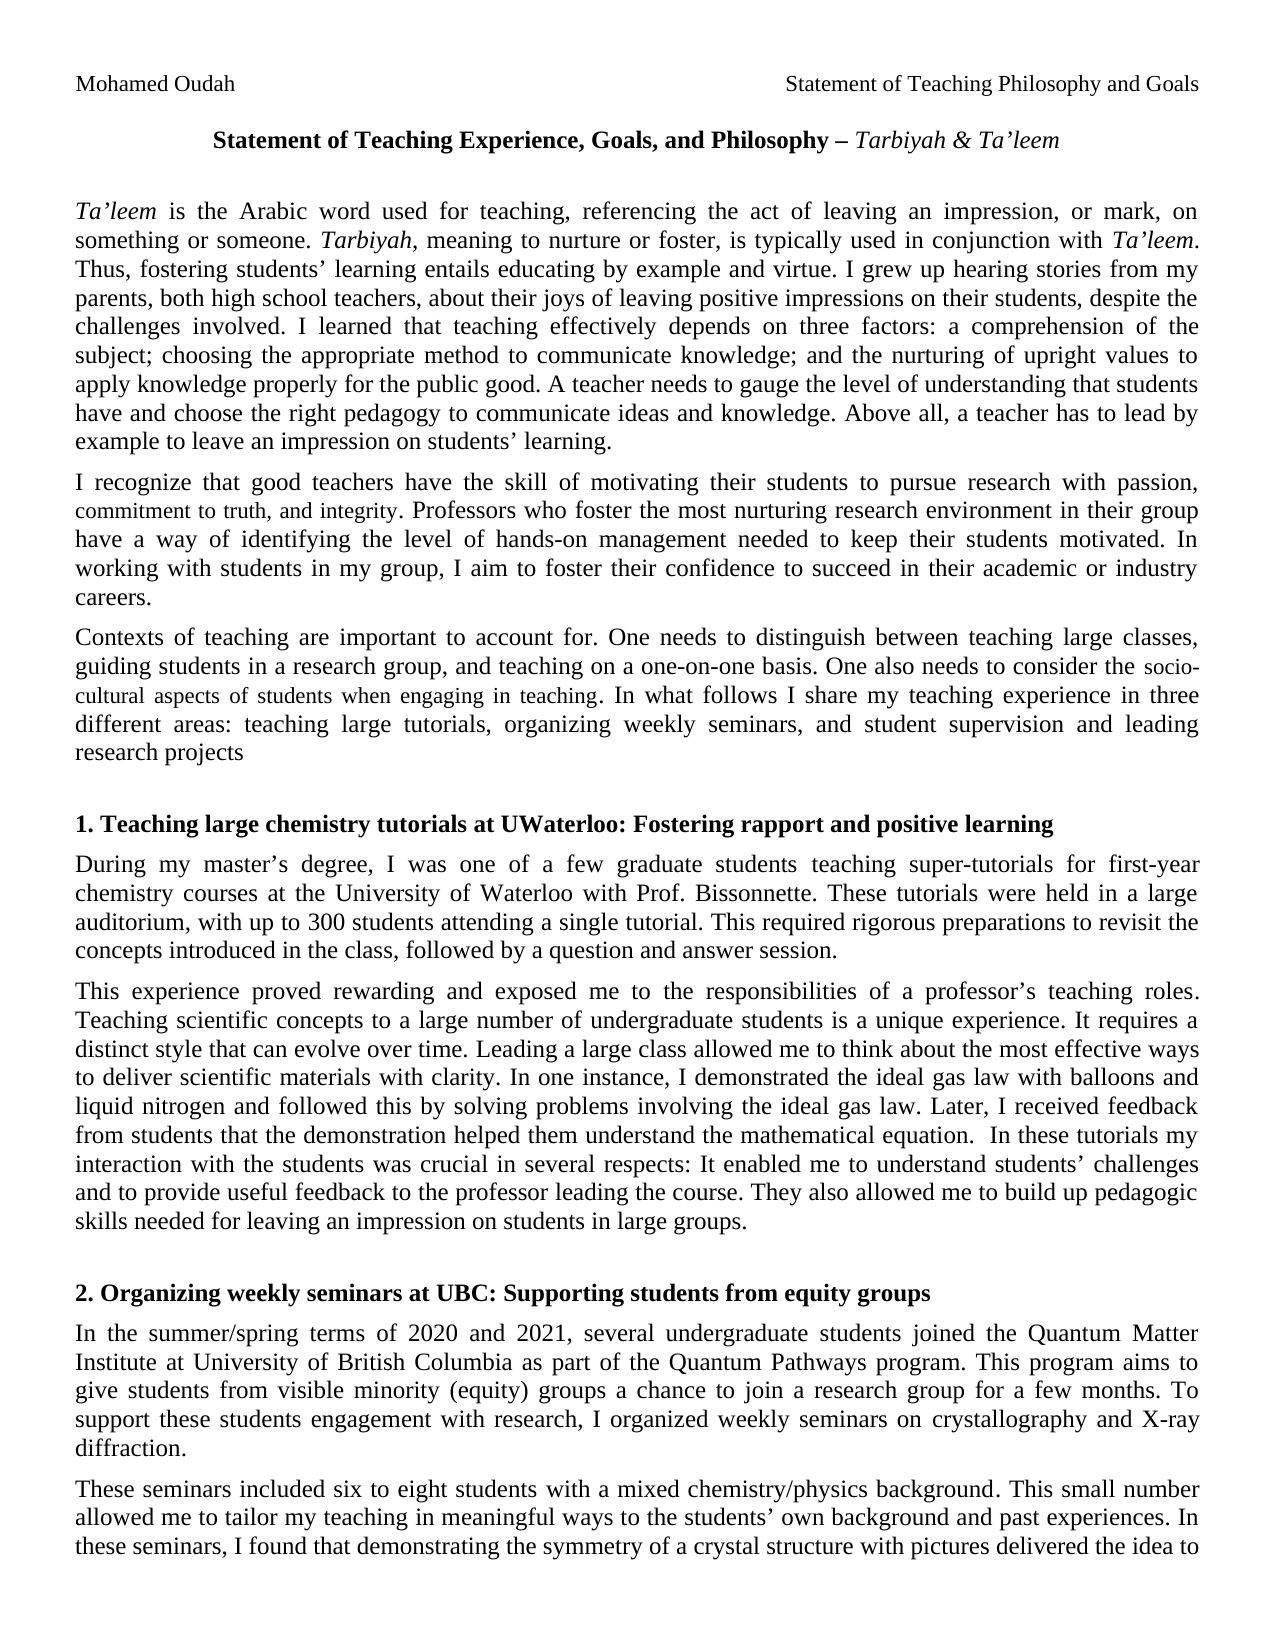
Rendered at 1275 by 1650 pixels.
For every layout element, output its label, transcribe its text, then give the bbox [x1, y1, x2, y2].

text During my master’s degree, I was one of a few graduate students teaching super-tutorials for first-year chemistry courses at the University of Waterloo with Prof. Bissonnette. These tutorials were held in a large auditorium, with up to 300 students attending a single tutorial. This required rigorous preparations to revisit the concepts introduced in the class, followed by a question and answer session. [75, 849, 1200, 964]
text This experience proved rewarding and exposed me to the responsibilities of a professor’s teaching roles. Teaching scientific concepts to a large number of undergraduate students is a unique experience. It requires a distinct style that can evolve over time. Leading a large class allowed me to think about the most effective ways to deliver scientific materials with clarity. In one instance, I demonstrated the ideal gas law with balloons and liquid nitrogen and followed this by solving problems involving the ideal gas law. Later, I received feedback from students that the demonstration helped them understand the mathematical equation. In these tutorials my interaction with the students was crucial in several respects: It enabled me to understand students’ challenges and to provide useful feedback to the professor leading the course. They also allowed me to build up pedagogic skills needed for leaving an impression on students in large groups. [75, 976, 1200, 1235]
text I recognize that good teachers have the skill of motivating their students to pursue research with passion, commitment to truth, and integrity. Professors who foster the most nurturing research environment in their group have a way of identifying the level of hands-on management needed to keep their students motivated. In working with students in my group, I aim to foster their confidence to succeed in their academic or industry careers. [75, 467, 1200, 611]
text Ta’leem is the Arabic word used for teaching, referencing the act of leaving an impression, or mark, on something or someone. Tarbiyah, meaning to nurture or foster, is typically used in conjunction with Ta’leem. Thus, fostering students’ learning entails educating by example and virtue. I grew up hearing stories from my parents, both high school teachers, about their joys of leaving positive impressions on their students, despite the challenges involved. I learned that teaching effectively depends on three factors: a comprehension of the subject; choosing the appropriate method to communicate knowledge; and the nurturing of upright values to apply knowledge properly for the public good. A teacher needs to gauge the level of understanding that students have and choose the right pedagogy to communicate ideas and knowledge. Above all, a teacher has to lead by example to leave an impression on students’ learning. [75, 196, 1200, 455]
text Statement of Teaching Experience, Goals, and Philosophy – Tarbiyah & Ta’leem [75, 125, 1200, 154]
text 2. Organizing weekly seminars at UBC: Supporting students from equity groups [75, 1278, 1200, 1306]
text Contexts of teaching are important to account for. One needs to distinguish between teaching large classes, guiding students in a research group, and teaching on a one-on-one basis. One also needs to consider the socio-cultural aspects of students when engaging in teaching. In what follows I share my teaching experience in three different areas: teaching large tutorials, organizing weekly seminars, and student supervision and leading research projects [75, 622, 1200, 766]
text 1. Teaching large chemistry tutorials at UWaterloo: Fostering rapport and positive learning [75, 809, 1200, 838]
text These seminars included six to eight students with a mixed chemistry/physics background. This small number allowed me to tailor my teaching in meaningful ways to the students’ own background and past experiences. In these seminars, I found that demonstrating the symmetry of a crystal structure with pictures delivered the idea to [75, 1474, 1200, 1560]
text In the summer/spring terms of 2020 and 2021, several undergraduate students joined the Quantum Matter Institute at University of British Columbia as part of the Quantum Pathways program. This program aims to give students from visible minority (equity) groups a chance to join a research group for a few months. To support these students engagement with research, I organized weekly seminars on crystallography and X-ray diffraction. [75, 1318, 1200, 1462]
